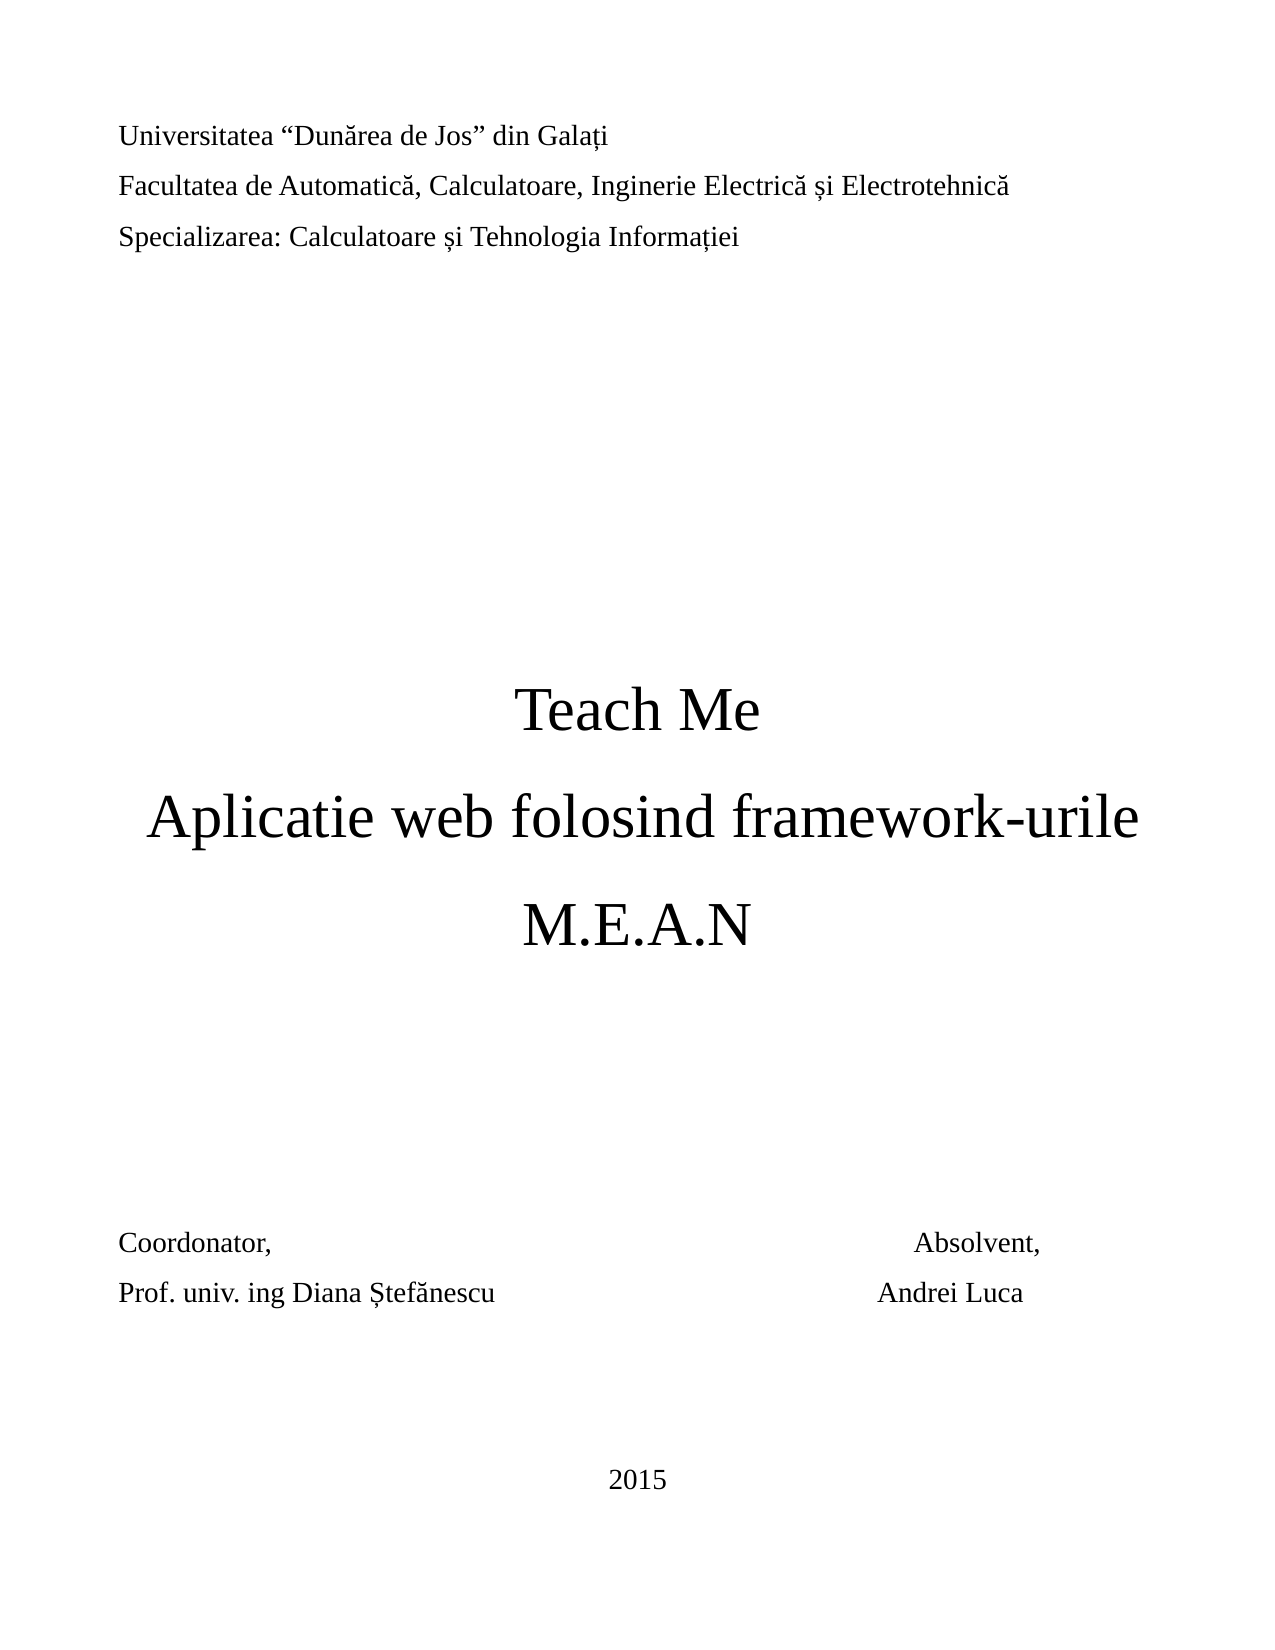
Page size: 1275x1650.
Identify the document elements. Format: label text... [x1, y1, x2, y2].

text Teach Me [118, 672, 1157, 743]
text Coordonator, Absolvent, [118, 1225, 1157, 1259]
text Universitatea “Dunărea de Jos” din Galați [118, 118, 1157, 152]
text Prof. univ. ing Diana Ștefănescu Andrei Luca [118, 1276, 1157, 1309]
text Specializarea: Calculatoare și Tehnologia Informației [118, 219, 1157, 252]
text Facultatea de Automatică, Calculatoare, Inginerie Electrică și Electrotehnică [118, 168, 1157, 202]
text 2015 [118, 1462, 1157, 1496]
text Aplicatie web folosind framework-urile M.E.A.N [118, 779, 1157, 959]
